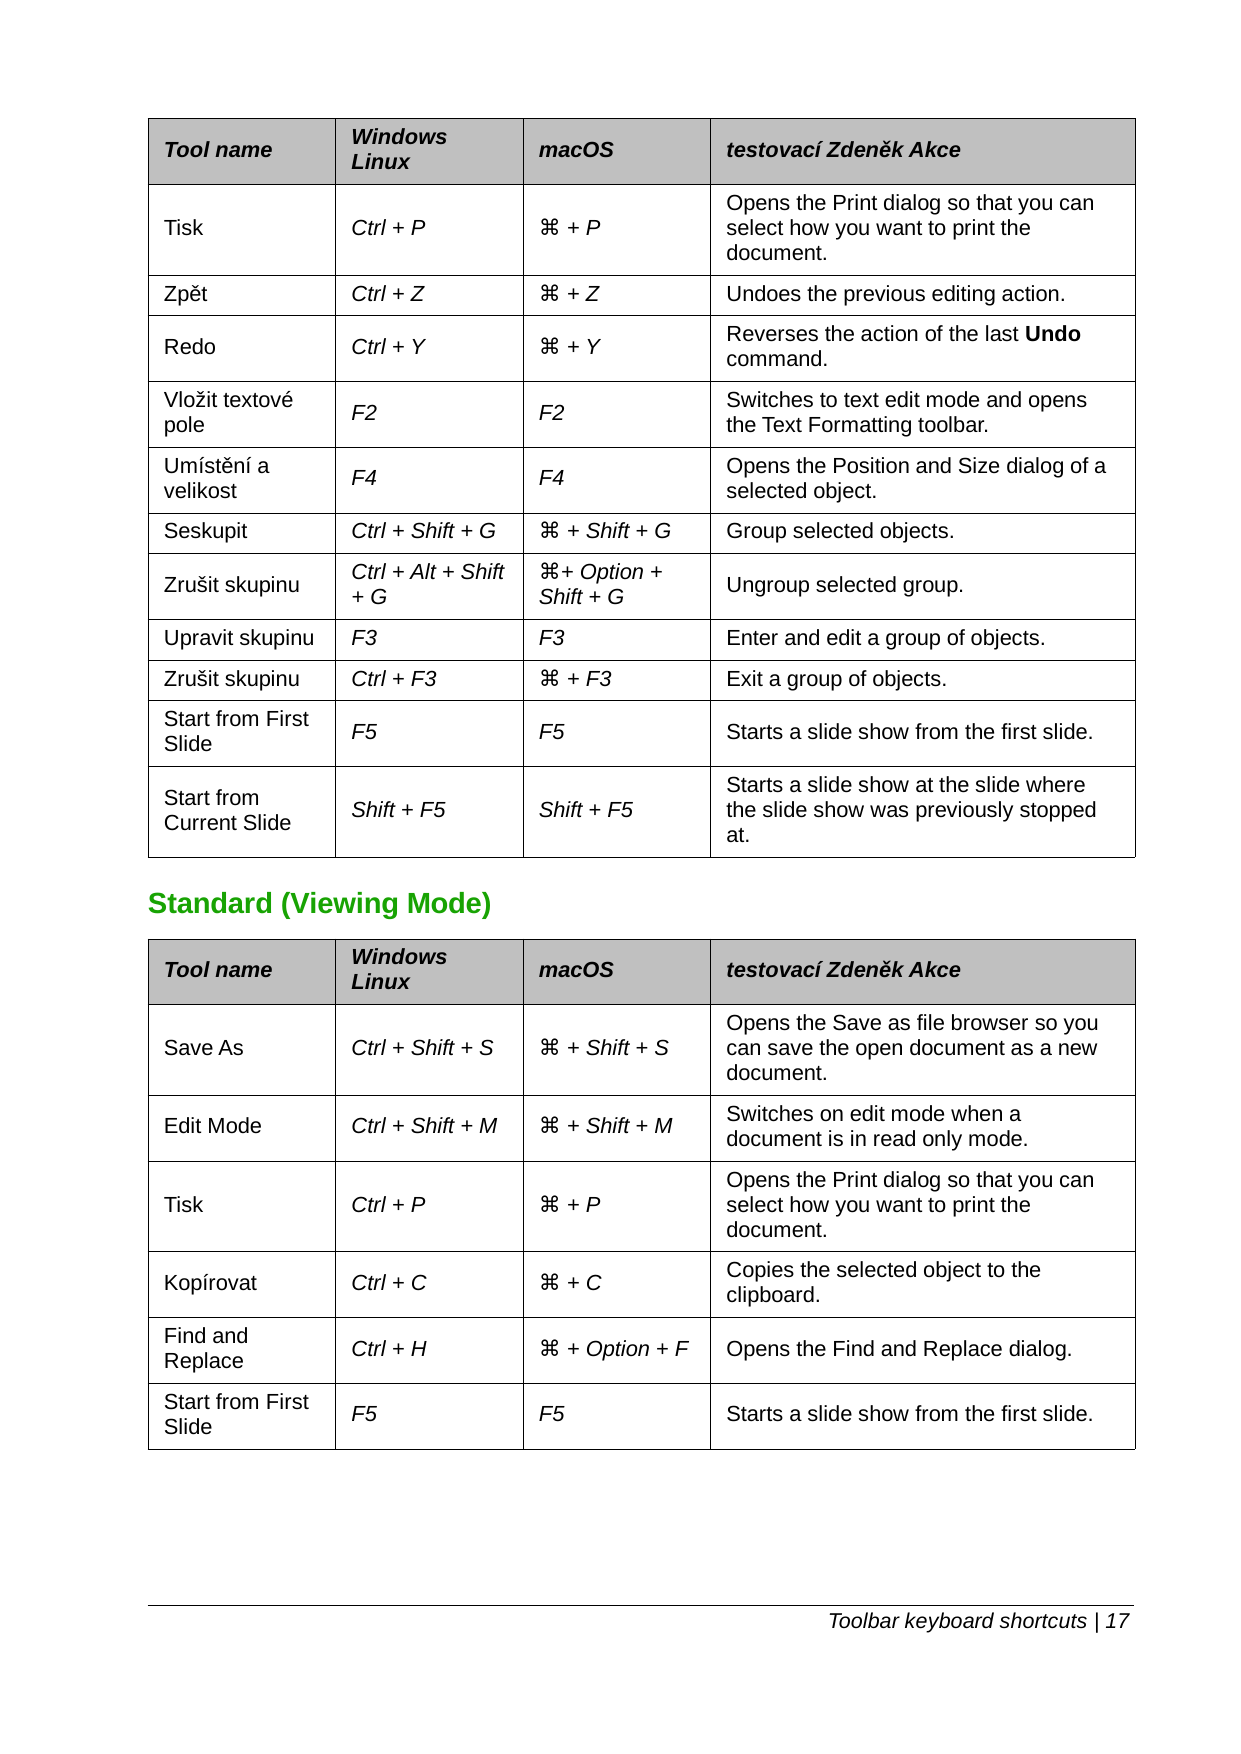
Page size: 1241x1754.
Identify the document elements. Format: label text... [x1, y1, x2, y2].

table_header Windows Linux [336, 940, 523, 1004]
table_cell ⌘ + Shift + M [524, 1096, 710, 1161]
table_cell Undoes the previous editing action. [711, 276, 1135, 315]
table_cell Opens the Print dialog so that you can select how you want to print the document. [711, 1162, 1135, 1251]
table_cell Seskupit [149, 514, 335, 553]
table_cell F5 [336, 1384, 523, 1448]
table_cell Opens the Find and Replace dialog. [711, 1318, 1135, 1383]
table_cell ⌘ + Y [524, 316, 710, 381]
table_header Tool name [149, 119, 335, 184]
table_cell Ctrl + Z [336, 276, 523, 315]
table_header testovací Zdeněk Akce [711, 119, 1135, 184]
table_cell ⌘+ Option + Shift + G [524, 554, 710, 619]
table_cell Opens the Position and Size dialog of a selected object. [711, 448, 1135, 512]
table_cell ⌘ + P [524, 1162, 710, 1251]
table_cell F5 [336, 701, 523, 766]
table_cell Tisk [149, 185, 335, 274]
table_cell Starts a slide show from the first slide. [711, 701, 1135, 766]
table_cell Ctrl + Shift + S [336, 1005, 523, 1095]
table_cell Copies the selected object to the clipboard. [711, 1252, 1135, 1317]
table_cell Start from Current Slide [149, 767, 335, 857]
table_cell ⌘ + Z [524, 276, 710, 315]
table_cell Shift + F5 [336, 767, 523, 857]
table_cell Upravit skupinu [149, 620, 335, 660]
table_cell Vložit textové pole [149, 382, 335, 447]
table_cell Redo [149, 316, 335, 381]
table_header Tool name [149, 940, 335, 1004]
table_cell Save As [149, 1005, 335, 1095]
table_cell Enter and edit a group of objects. [711, 620, 1135, 660]
table_cell F3 [524, 620, 710, 660]
table_cell Zrušit skupinu [149, 661, 335, 700]
table_cell Starts a slide show from the first slide. [711, 1384, 1135, 1448]
table_cell Tisk [149, 1162, 335, 1251]
table_cell Edit Mode [149, 1096, 335, 1161]
table_cell Switches on edit mode when a document is in read only mode. [711, 1096, 1135, 1161]
table_cell ⌘ + P [524, 185, 710, 274]
table_cell Ctrl + Y [336, 316, 523, 381]
table_cell Zrušit skupinu [149, 554, 335, 619]
table_cell F4 [524, 448, 710, 512]
table_cell Reverses the action of the last Undo command. [711, 316, 1135, 381]
table_cell Kopírovat [149, 1252, 335, 1317]
table_cell Umístění a velikost [149, 448, 335, 512]
table_cell F3 [336, 620, 523, 660]
table_header testovací Zdeněk Akce [711, 940, 1135, 1004]
table_header macOS [524, 940, 710, 1004]
table_cell Exit a group of objects. [711, 661, 1135, 700]
table_cell Ctrl + Shift + G [336, 514, 523, 553]
table_cell ⌘ + Shift + G [524, 514, 710, 553]
table_cell ⌘ + F3 [524, 661, 710, 700]
table_cell F2 [524, 382, 710, 447]
table_header macOS [524, 119, 710, 184]
table_cell F2 [336, 382, 523, 447]
table_cell Ungroup selected group. [711, 554, 1135, 619]
table_cell Ctrl + Alt + Shift + G [336, 554, 523, 619]
table_cell Zpět [149, 276, 335, 315]
table_cell Starts a slide show at the slide where the slide show was previously stopped at. [711, 767, 1135, 857]
table_cell Start from First Slide [149, 1384, 335, 1448]
table_cell Shift + F5 [524, 767, 710, 857]
table_cell Find and Replace [149, 1318, 335, 1383]
table_cell ⌘ + Shift + S [524, 1005, 710, 1095]
subtitle Standard (Viewing Mode) [148, 886, 1134, 920]
table_cell ⌘ + C [524, 1252, 710, 1317]
table_cell Ctrl + P [336, 185, 523, 274]
table_cell Group selected objects. [711, 514, 1135, 553]
table_cell Opens the Print dialog so that you can select how you want to print the document. [711, 185, 1135, 274]
table_header Windows Linux [336, 119, 523, 184]
table_cell Start from First Slide [149, 701, 335, 766]
table_cell Ctrl + F3 [336, 661, 523, 700]
table_cell ⌘ + Option + F [524, 1318, 710, 1383]
table_cell Ctrl + C [336, 1252, 523, 1317]
table_cell F5 [524, 701, 710, 766]
table_cell F4 [336, 448, 523, 512]
table_cell Ctrl + Shift + M [336, 1096, 523, 1161]
table_cell Switches to text edit mode and opens the Text Formatting toolbar. [711, 382, 1135, 447]
table_cell Opens the Save as file browser so you can save the open document as a new document. [711, 1005, 1135, 1095]
table_cell Ctrl + H [336, 1318, 523, 1383]
table_cell F5 [524, 1384, 710, 1448]
table_cell Ctrl + P [336, 1162, 523, 1251]
